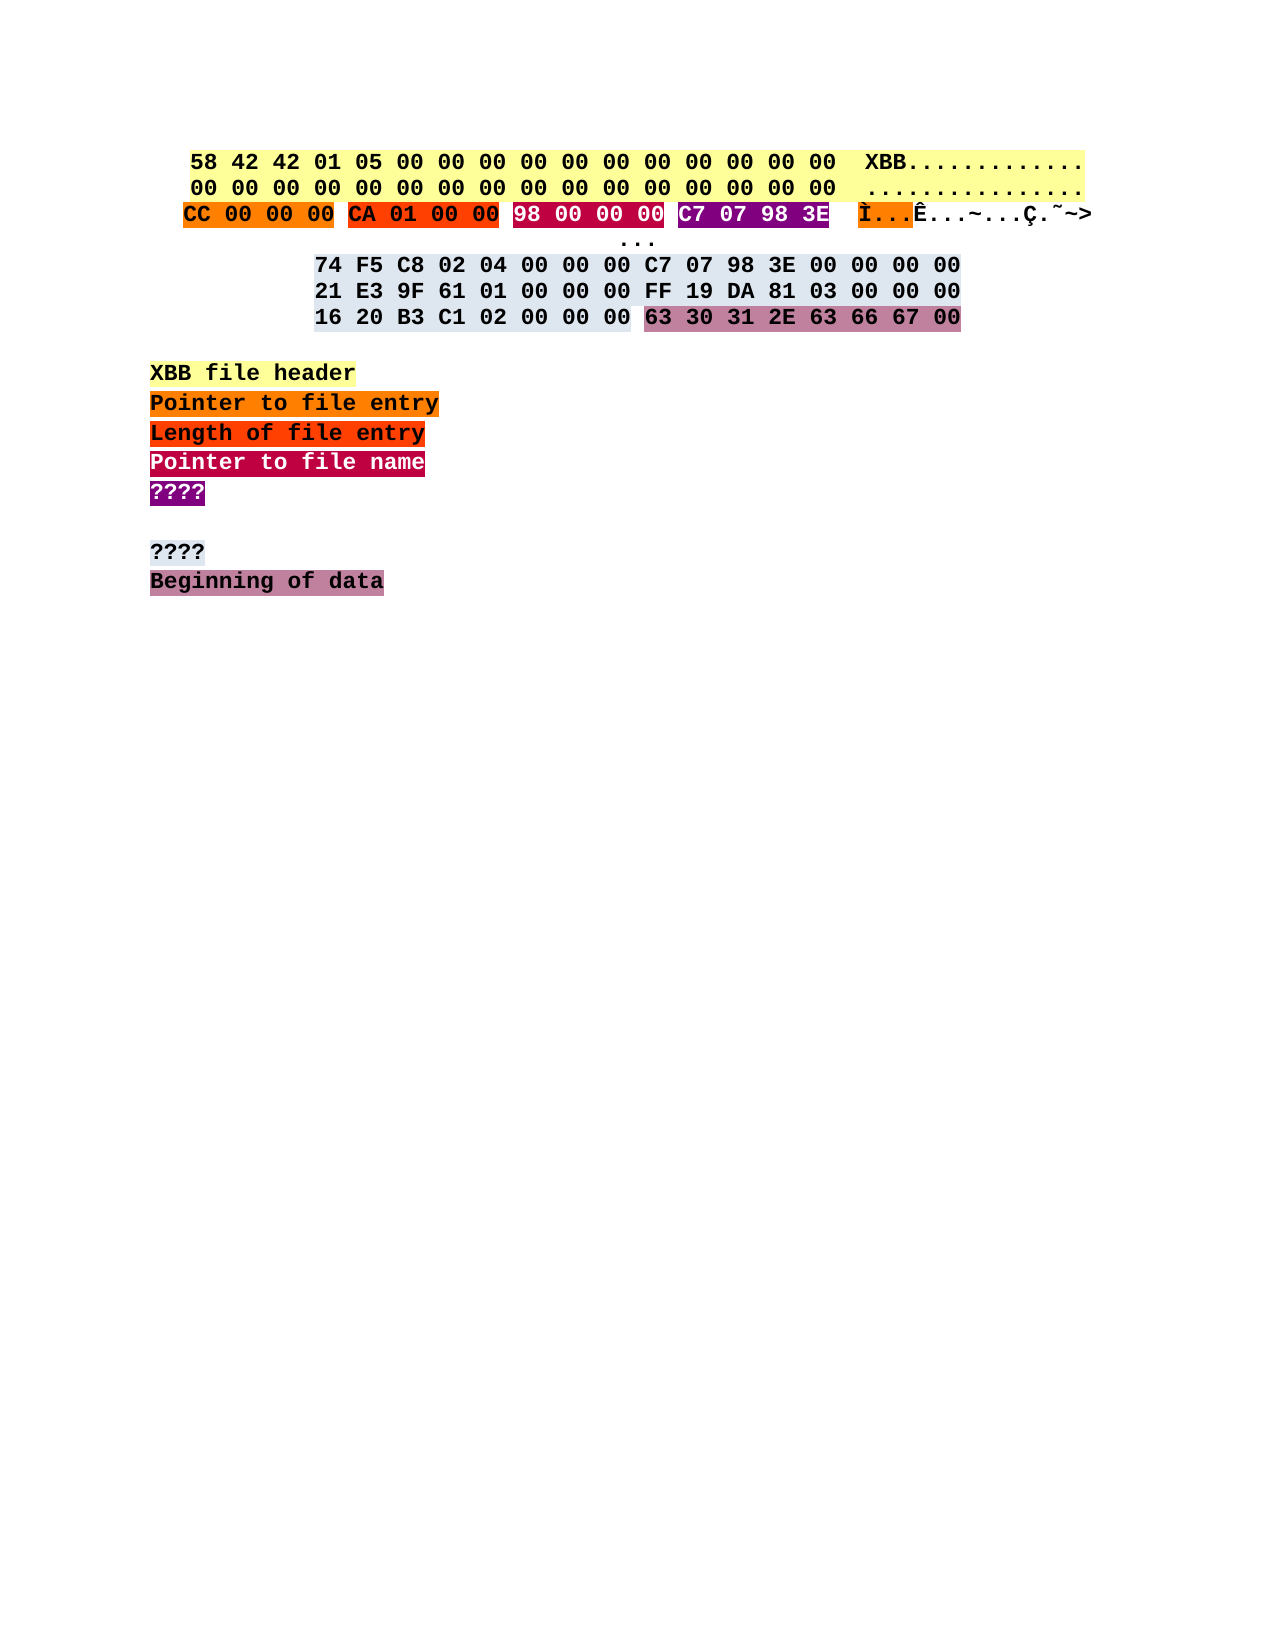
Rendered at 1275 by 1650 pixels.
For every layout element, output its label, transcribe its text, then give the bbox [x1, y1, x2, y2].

text 58 42 42 01 05 00 00 00 00 00 00 00 00 00 00 00 XBB............. [150, 150, 1125, 176]
text ... [150, 228, 1125, 254]
text ???? [150, 481, 1125, 506]
text 00 00 00 00 00 00 00 00 00 00 00 00 00 00 00 00 ................ [150, 176, 1125, 202]
text 21 E3 9F 61 01 00 00 00 FF 19 DA 81 03 00 00 00 [150, 280, 1125, 306]
text CC 00 00 00 CA 01 00 00 98 00 00 00 C7 07 98 3E Ì...Ê...~...Ç.˜~> [150, 202, 1125, 228]
text 74 F5 C8 02 04 00 00 00 C7 07 98 3E 00 00 00 00 [150, 254, 1125, 280]
text XBB file header [150, 361, 1125, 387]
text Beginning of data [150, 570, 1125, 596]
text Length of file entry [150, 421, 1125, 447]
text Pointer to file entry [150, 391, 1125, 417]
text Pointer to file name [150, 451, 1125, 477]
text 16 20 B3 C1 02 00 00 00 63 30 31 2E 63 66 67 00 [150, 306, 1125, 332]
text ???? [150, 540, 1125, 566]
